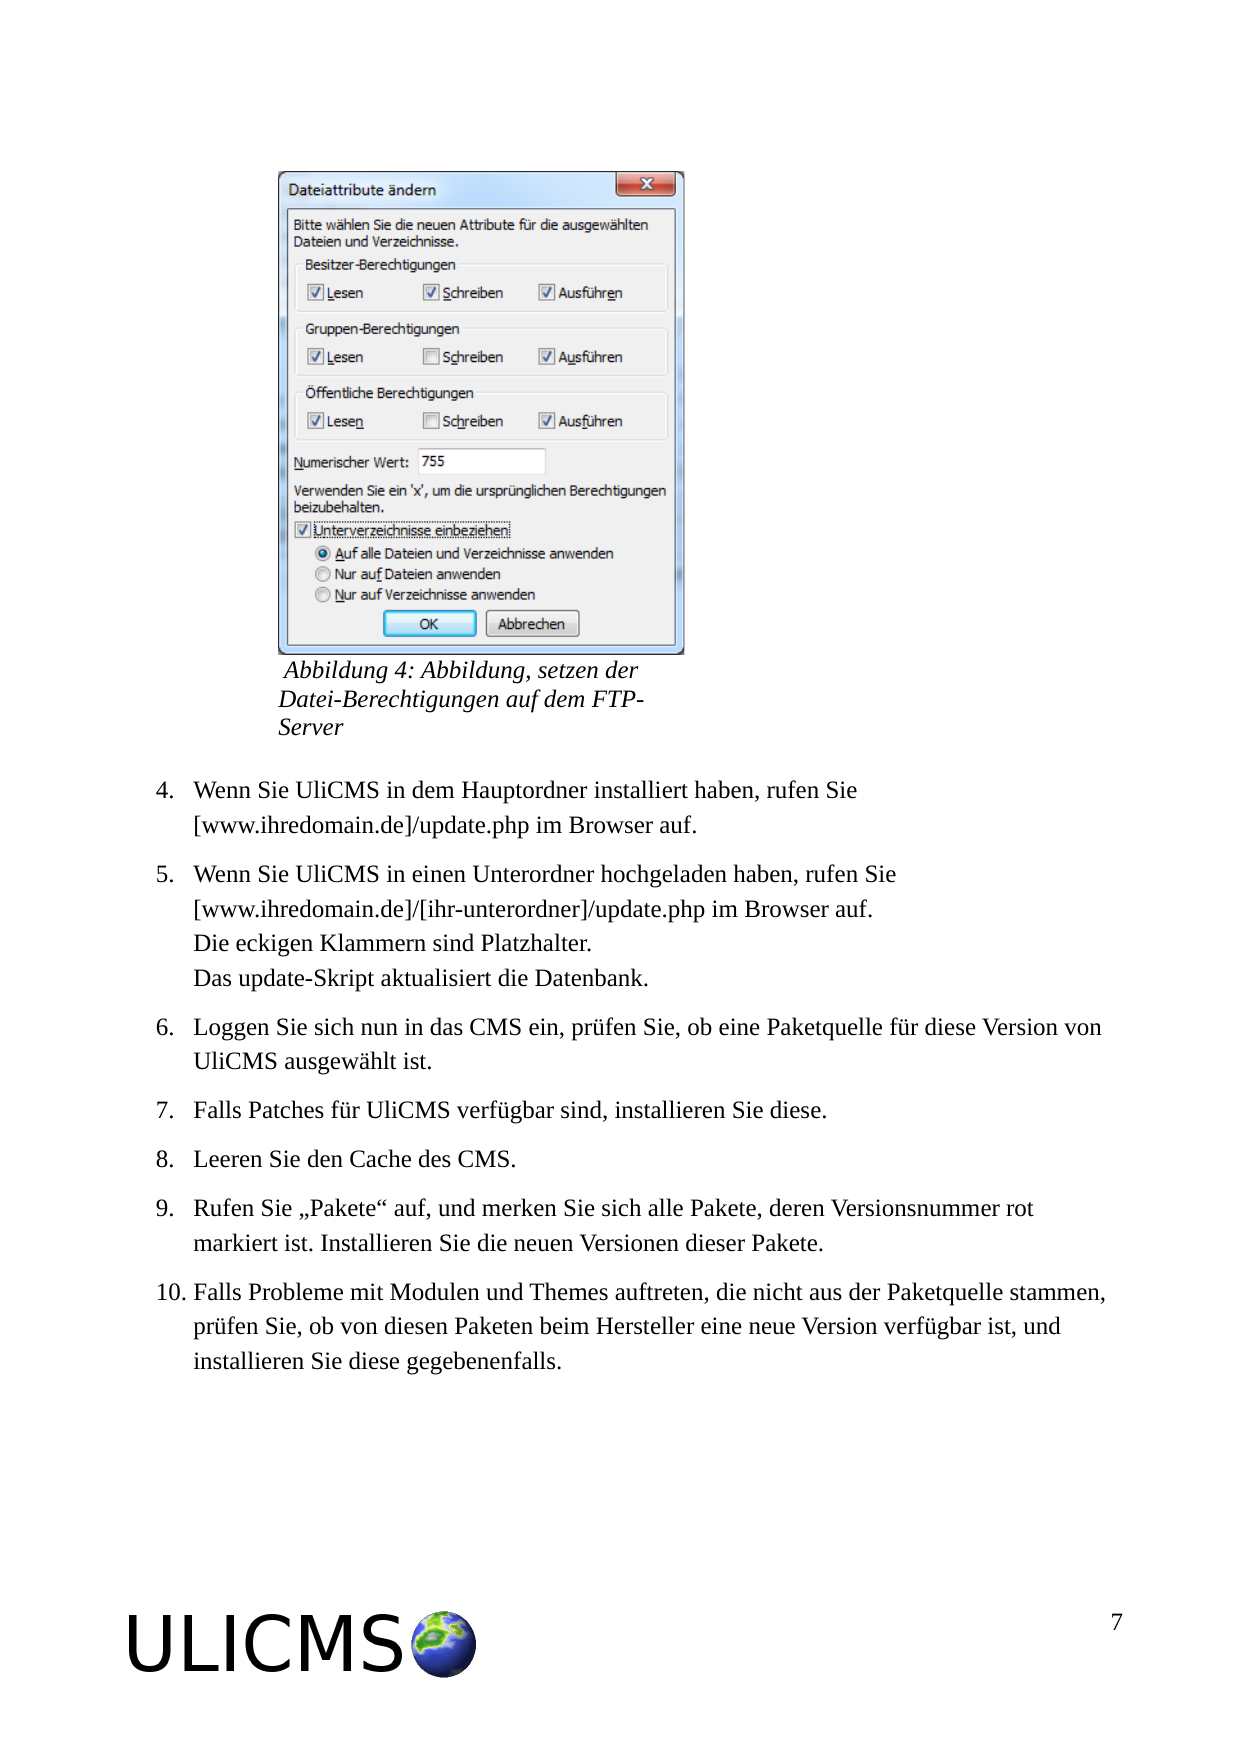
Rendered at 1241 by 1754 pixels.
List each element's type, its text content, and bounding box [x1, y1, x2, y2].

list Loggen Sie sich nun in das CMS ein, prüfen Sie, ob eine Paketquelle für diese Version von UliCMS ausgewählt ist. [156, 1012, 1123, 1075]
list Rufen Sie „Pakete“ auf, und merken Sie sich alle Pakete, deren Versionsnummer rot markiert ist. Installieren Sie die neuen Versionen dieser Pakete. [156, 1193, 1123, 1257]
list Wenn Sie UliCMS in dem Hauptordner installiert haben, rufen Sie [www.ihredomain.de]/update.php im Browser auf. [156, 159, 1123, 839]
list Falls Patches für UliCMS verfügbar sind, installieren Sie diese. [156, 1095, 1123, 1124]
list Falls Probleme mit Modulen und Themes auftreten, die nicht aus der Paketquelle stammen, prüfen Sie, ob von diesen Paketen beim Hersteller eine neue Version verfügbar ist, und installieren Sie diese gegebenenfalls. [156, 1277, 1123, 1374]
list Wenn Sie UliCMS in einen Unterordner hochgeladen haben, rufen Sie [www.ihredomain.de]/[ihr-unterordner]/update.php im Browser auf. Die eckigen Klammern sind Platzhalter. Das update-Skript aktualisiert die Datenbank. [156, 859, 1123, 991]
list Leeren Sie den Cache des CMS. [156, 1144, 1123, 1173]
picture [118, 1607, 479, 1681]
picture [278, 171, 685, 655]
list Abbildung 4: Abbildung, setzen der Datei-Berechtigungen auf dem FTP-Server [278, 655, 684, 770]
